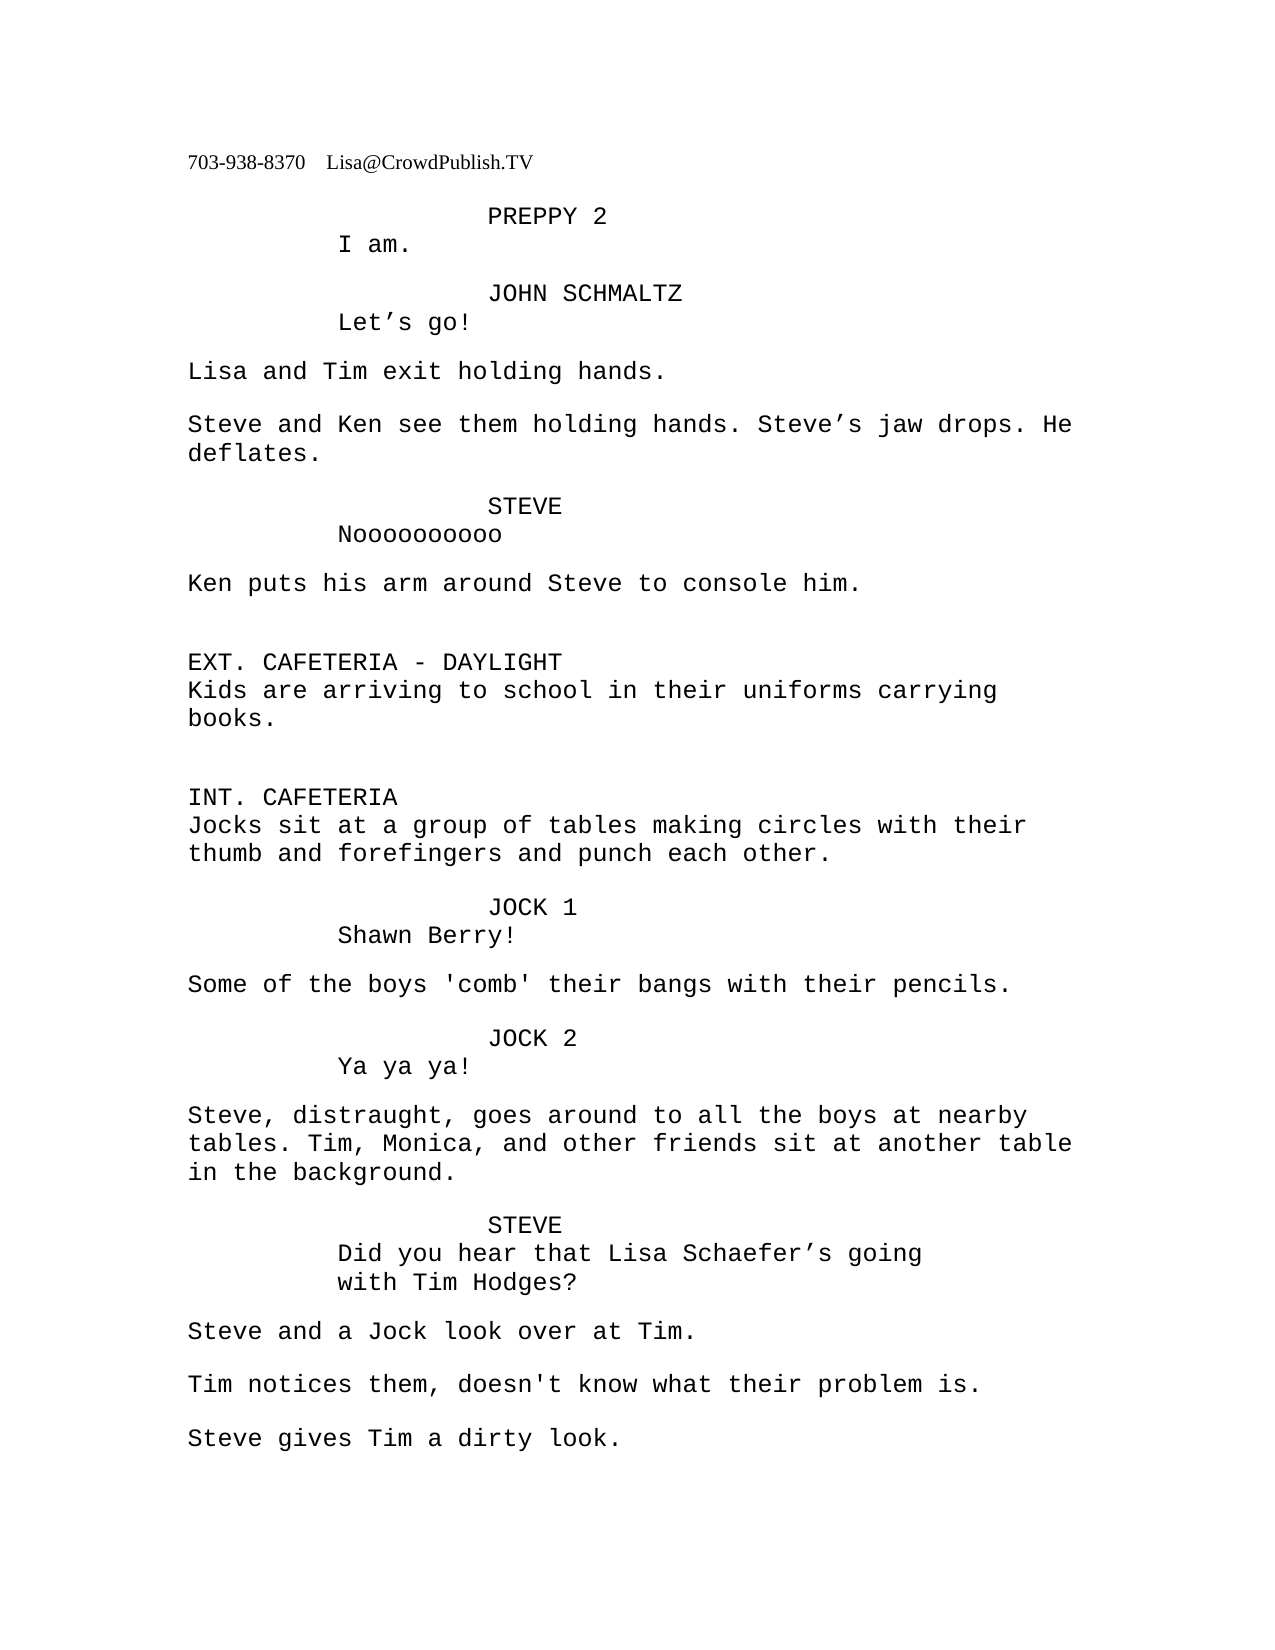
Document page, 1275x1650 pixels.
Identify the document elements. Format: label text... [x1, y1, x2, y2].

text Some of the boys 'comb' their bangs with their pencils. [187, 972, 1087, 1000]
text Ya ya ya! [337, 1053, 937, 1082]
text Did you hear that Lisa Schaefer’s going with Tim Hodges? [337, 1241, 937, 1298]
text Shawn Berry! [337, 923, 937, 951]
text Steve and Ken see them holding hands. Steve’s jaw drops. He deflates. [187, 412, 1087, 468]
text Ken puts his arm around Steve to console him. [187, 571, 1087, 599]
text Tim notices them, doesn't know what their problem is. [187, 1372, 1087, 1400]
text PREPPY 2 [187, 203, 1087, 232]
text STEVE [187, 493, 1087, 522]
text STEVE [187, 1213, 1087, 1241]
subtitle EXT. CAFETERIA - DAYLIGHT [187, 649, 1087, 678]
subtitle INT. CAFETERIA [187, 784, 1087, 813]
text JOHN SCHMALTZ [187, 281, 1087, 309]
text Kids are arriving to school in their uniforms carrying books. [187, 678, 1087, 734]
text JOCK 1 [187, 894, 1087, 923]
text JOCK 2 [187, 1025, 1087, 1053]
text I am. [337, 232, 937, 260]
text Steve, distraught, goes around to all the boys at nearby tables. Tim, Monica, and other friends sit at another table in the background. [187, 1103, 1087, 1188]
text Jocks sit at a group of tables making circles with their thumb and forefingers and punch each other. [187, 813, 1087, 869]
text Steve and a Jock look over at Tim. [187, 1318, 1087, 1347]
text Let’s go! [337, 309, 937, 338]
text Noooooooooo [337, 522, 937, 550]
text Lisa and Tim exit holding hands. [187, 358, 1087, 387]
text Steve gives Tim a dirty look. [187, 1425, 1087, 1453]
